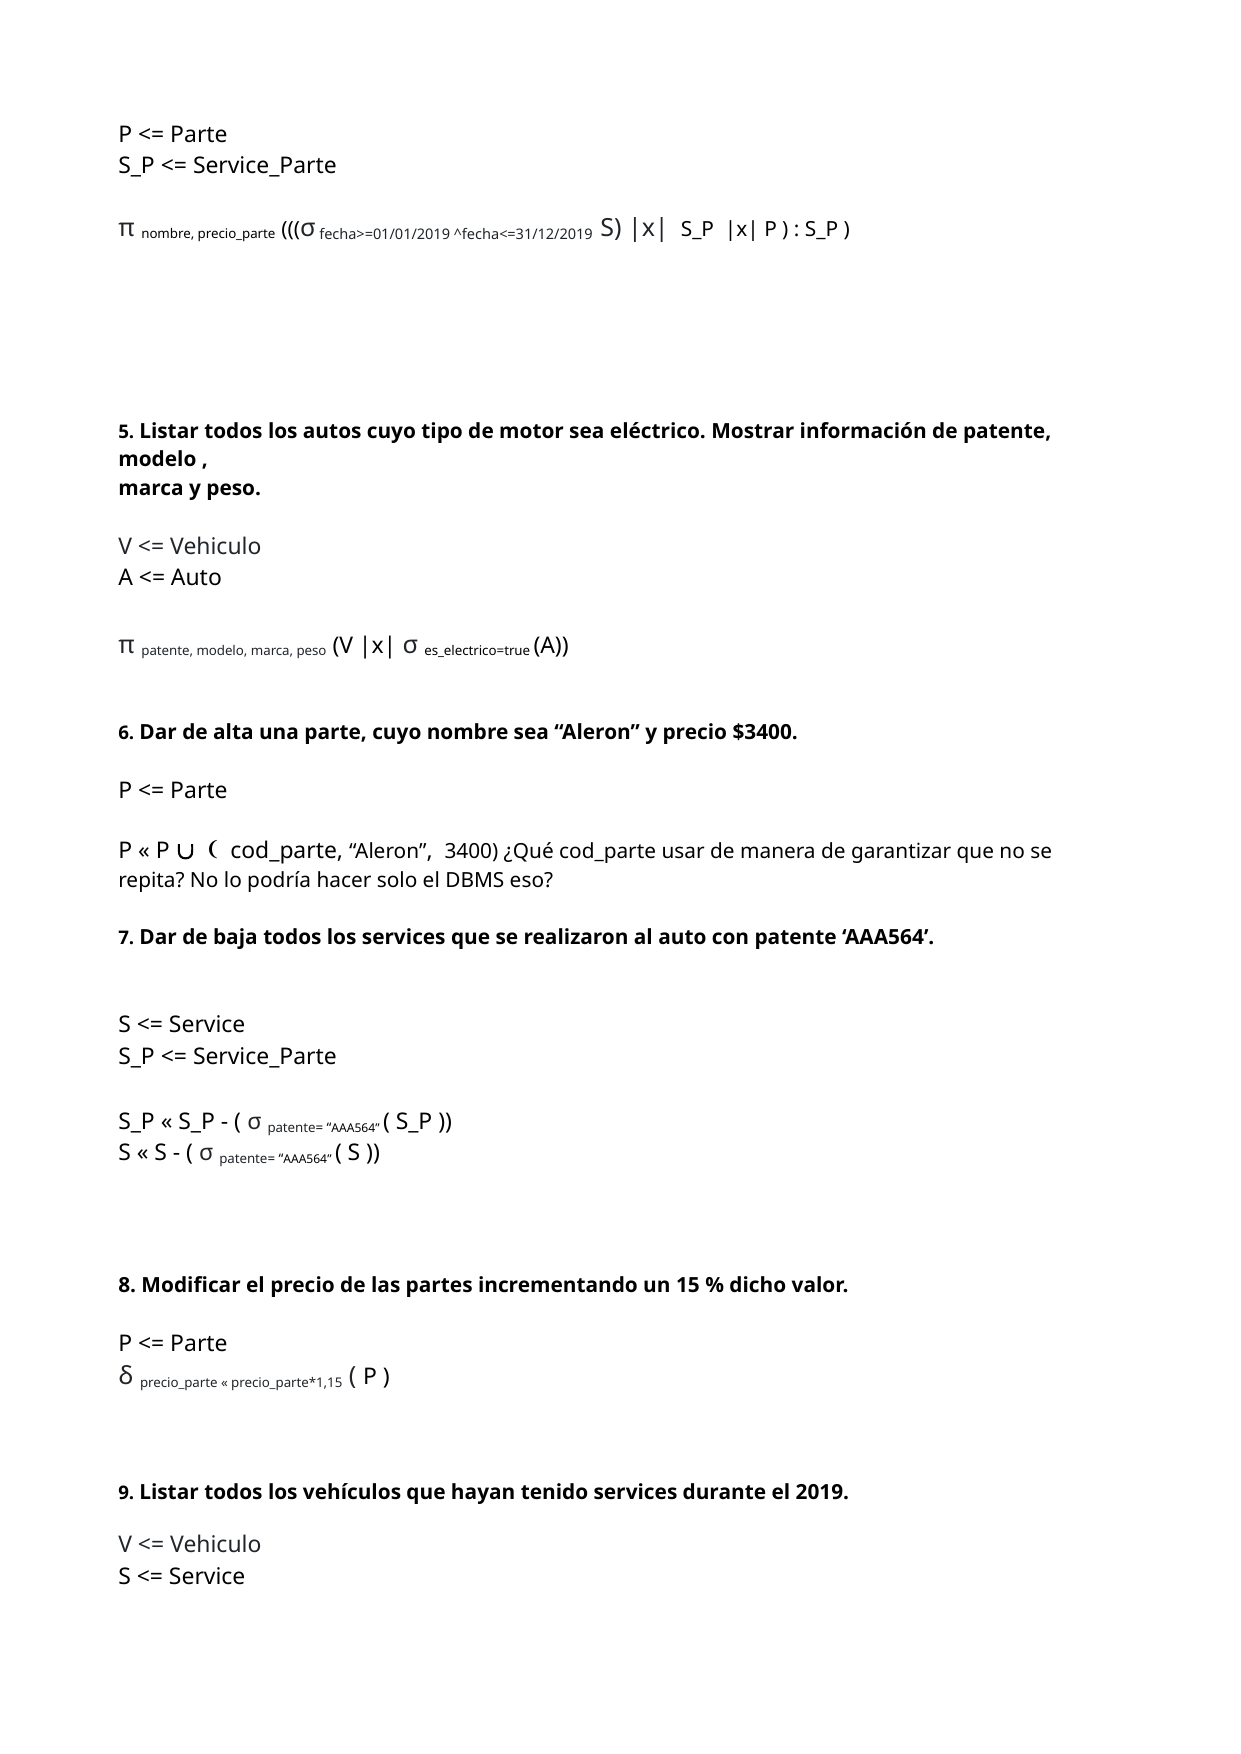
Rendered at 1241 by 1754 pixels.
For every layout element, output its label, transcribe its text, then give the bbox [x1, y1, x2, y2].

text 6. Dar de alta una parte, cuyo nombre sea “Aleron” y precio $3400. [118, 717, 1122, 746]
text marca y peso. [118, 473, 1122, 501]
text S <= Service [118, 1559, 1122, 1591]
text 8. Modificar el precio de las partes incrementando un 15 % dicho valor. [118, 1270, 1122, 1298]
text P <= Parte [118, 774, 1122, 806]
text P <= Parte [118, 118, 1122, 149]
text A <= Auto [118, 561, 1122, 592]
text V <= Vehiculo [118, 1528, 1122, 1559]
text S « S - ( σ patente= “AAA564” ( S )) [118, 1136, 1122, 1167]
text S <= Service [118, 1008, 1122, 1040]
text 5. Listar todos los autos cuyo tipo de motor sea eléctrico. Mostrar información de patente, modelo , [118, 416, 1122, 473]
text 9. Listar todos los vehículos que hayan tenido services durante el 2019. [118, 1477, 1122, 1506]
text V <= Vehiculo [118, 530, 1122, 561]
text π patente, modelo, marca, peso (V |x| σ es_electrico=true (A)) [118, 626, 1122, 660]
text P <= Parte [118, 1327, 1122, 1358]
text 7. Dar de baja todos los services que se realizaron al auto con patente ‘AAA564’. [118, 922, 1122, 951]
text S_P <= Service_Parte [118, 1040, 1122, 1071]
text P « P È ( cod_parte, “Aleron”, 3400) ¿Qué cod_parte usar de manera de garantizar que no se repita? No lo podría hacer solo el DBMS eso? [118, 834, 1122, 894]
text S_P <= Service_Parte [118, 149, 1122, 181]
text π nombre, precio_parte (((σ fecha>=01/01/2019 ^fecha<=31/12/2019 S) |x| S_P |x| P ) : S_P ) [118, 209, 1122, 243]
text S_P « S_P - ( σ patente= “AAA564” ( S_P )) [118, 1105, 1122, 1136]
text δ precio_parte « precio_parte*1,15 ( P ) [118, 1358, 1122, 1392]
